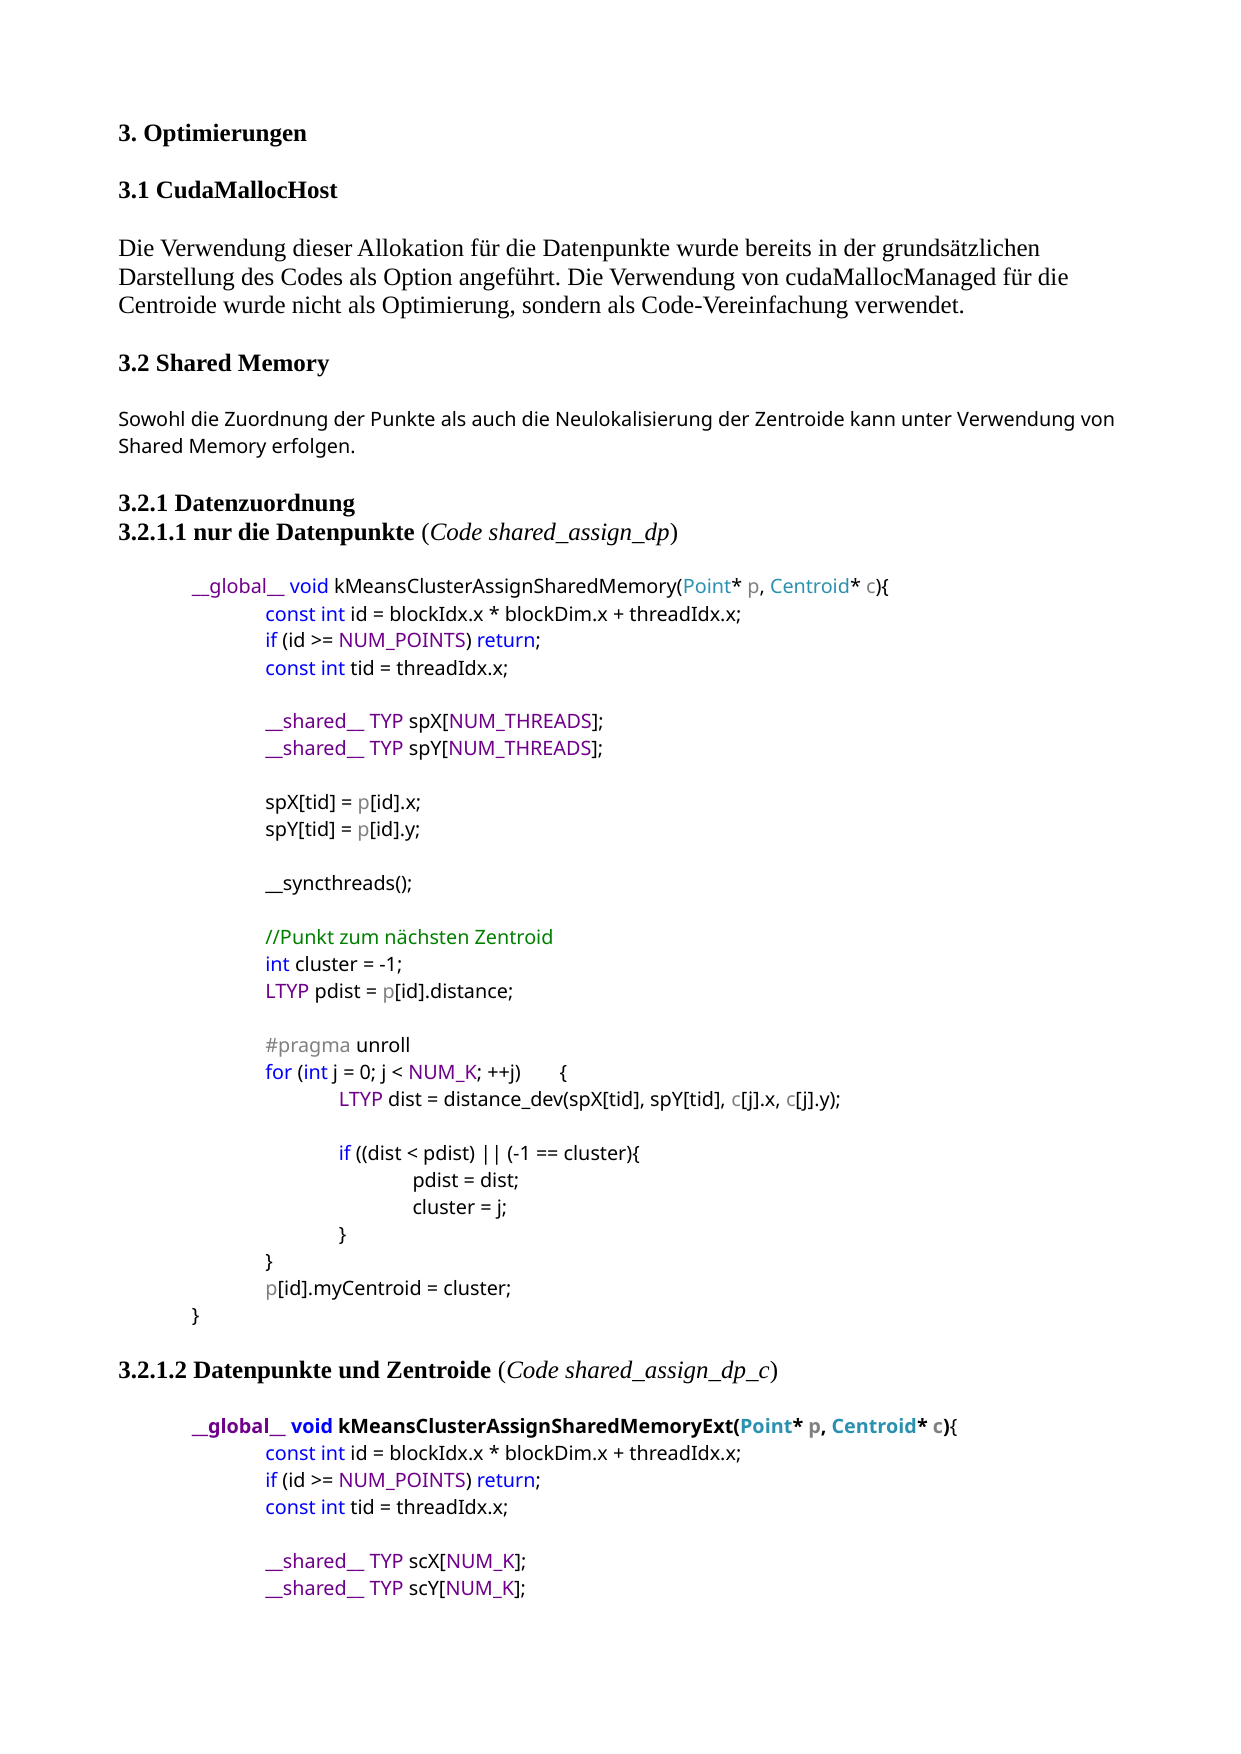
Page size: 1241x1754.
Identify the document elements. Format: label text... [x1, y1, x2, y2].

text } [118, 1301, 1122, 1328]
text __global__ void kMeansClusterAssignSharedMemory(Point* p, Centroid* c){ [118, 573, 1122, 600]
text } [118, 1247, 1122, 1274]
text 3. Optimierungen [118, 118, 1122, 147]
text if ((dist < pdist) || (-1 == cluster){ [118, 1139, 1122, 1166]
text if (id >= NUM_POINTS) return; [118, 1467, 1122, 1494]
text 3.2.1 Datenzuordnung [118, 488, 1122, 517]
text __global__ void kMeansClusterAssignSharedMemoryExt(Point* p, Centroid* c){ [118, 1413, 1122, 1440]
text const int id = blockIdx.x * blockDim.x + threadIdx.x; [118, 1440, 1122, 1467]
text cluster = j; [118, 1193, 1122, 1220]
text const int tid = threadIdx.x; [118, 1494, 1122, 1521]
text Die Verwendung dieser Allokation für die Datenpunkte wurde bereits in der grundsätzlichen Darstellung des Codes als Option angeführt. Die Verwendung von cudaMallocManaged für die Centroide wurde nicht als Optimierung, sondern als Code-Vereinfachung verwendet. [118, 233, 1122, 319]
text __shared__ TYP spX[NUM_THREADS]; [118, 708, 1122, 735]
text 3.1 CudaMallocHost [118, 176, 1122, 204]
text const int tid = threadIdx.x; [118, 654, 1122, 681]
text } [118, 1220, 1122, 1247]
text 3.2 Shared Memory [118, 348, 1122, 377]
text LTYP dist = distance_dev(spX[tid], spY[tid], c[j].x, c[j].y); [118, 1085, 1122, 1112]
text 3.2.1.1 nur die Datenpunkte (Code shared_assign_dp) [118, 517, 1122, 546]
text Sowohl die Zuordnung der Punkte als auch die Neulokalisierung der Zentroide kann unter Verwendung von Shared Memory erfolgen. [118, 406, 1122, 459]
text if (id >= NUM_POINTS) return; [118, 627, 1122, 654]
text __shared__ TYP scX[NUM_K]; [118, 1548, 1122, 1574]
text __syncthreads(); [118, 869, 1122, 897]
text p[id].myCentroid = cluster; [118, 1274, 1122, 1301]
text __shared__ TYP scY[NUM_K]; [118, 1574, 1122, 1602]
text spX[tid] = p[id].x; [118, 789, 1122, 816]
text pdist = dist; [118, 1166, 1122, 1193]
text for (int j = 0; j < NUM_K; ++j) { [118, 1058, 1122, 1085]
text LTYP pdist = p[id].distance; [118, 977, 1122, 1004]
text __shared__ TYP spY[NUM_THREADS]; [118, 735, 1122, 762]
text 3.2.1.2 Datenpunkte und Zentroide (Code shared_assign_dp_c) [118, 1355, 1122, 1384]
text //Punkt zum nächsten Zentroid [118, 923, 1122, 951]
text const int id = blockIdx.x * blockDim.x + threadIdx.x; [118, 600, 1122, 627]
text int cluster = -1; [118, 951, 1122, 977]
text #pragma unroll [118, 1031, 1122, 1058]
text spY[tid] = p[id].y; [118, 816, 1122, 843]
